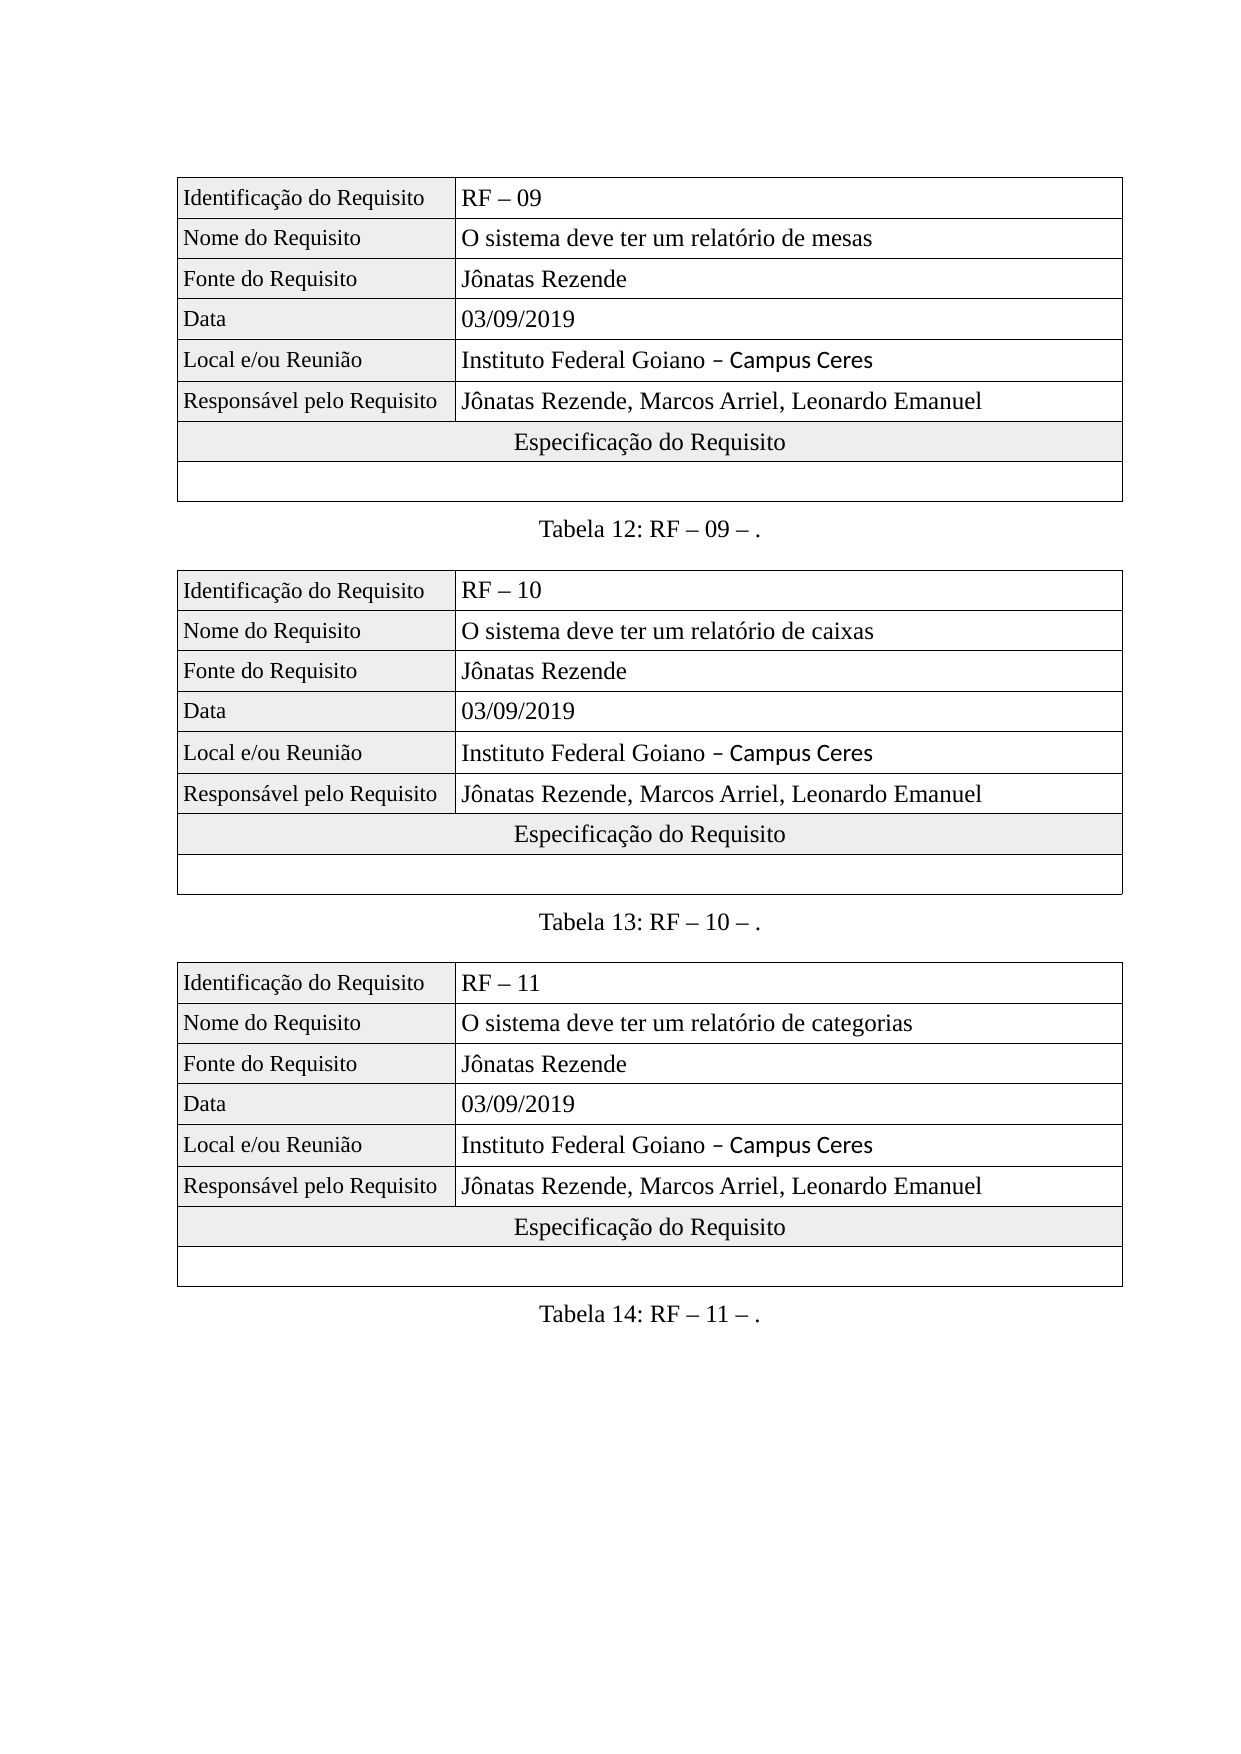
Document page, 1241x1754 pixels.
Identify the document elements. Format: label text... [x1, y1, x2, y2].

table_cell Local e/ou Reunião [178, 1125, 455, 1166]
table_cell Data [178, 299, 455, 338]
table_cell Especificação do Requisito [178, 422, 1122, 461]
table_cell Especificação do Requisito [178, 814, 1122, 854]
table_header Identificação do Requisito [178, 963, 455, 1002]
table_cell Responsável pelo Requisito [178, 774, 455, 813]
text Tabela 12: RF – 09 – . [177, 514, 1122, 543]
table_cell Local e/ou Reunião [178, 340, 455, 381]
text Tabela 14: RF – 11 – . [177, 1299, 1122, 1328]
table_cell Nome do Requisito [178, 219, 455, 258]
table_cell 03/09/2019 [456, 692, 1122, 731]
table_cell O sistema deve ter um relatório de mesas [456, 219, 1122, 258]
table_cell Jônatas Rezende, Marcos Arriel, Leonardo Emanuel [456, 774, 1122, 813]
table_cell O sistema deve ter um relatório de categorias [456, 1004, 1122, 1043]
table_cell Jônatas Rezende [456, 259, 1122, 298]
table_cell Fonte do Requisito [178, 259, 455, 298]
table_cell Nome do Requisito [178, 1004, 455, 1043]
table_cell Jônatas Rezende [456, 651, 1122, 691]
table_header RF – 10 [456, 571, 1122, 610]
table_cell 03/09/2019 [456, 299, 1122, 338]
table_header RF – 11 [456, 963, 1122, 1002]
table_cell Fonte do Requisito [178, 651, 455, 691]
table_cell Instituto Federal Goiano – Campus Ceres [456, 340, 1122, 381]
text Tabela 13: RF – 10 – . [177, 907, 1122, 935]
table_cell O sistema deve ter um relatório de caixas [456, 611, 1122, 650]
table_cell Nome do Requisito [178, 611, 455, 650]
table_cell Fonte do Requisito [178, 1044, 455, 1083]
table_header RF – 09 [456, 178, 1122, 217]
table_cell Instituto Federal Goiano – Campus Ceres [456, 732, 1122, 773]
table_cell Instituto Federal Goiano – Campus Ceres [456, 1125, 1122, 1166]
table_cell Responsável pelo Requisito [178, 1167, 455, 1206]
table_cell Jônatas Rezende, Marcos Arriel, Leonardo Emanuel [456, 1167, 1122, 1206]
table_cell [178, 1247, 1122, 1286]
table_header Identificação do Requisito [178, 571, 455, 610]
table_cell Data [178, 1084, 455, 1123]
table_cell 03/09/2019 [456, 1084, 1122, 1123]
table_cell Jônatas Rezende, Marcos Arriel, Leonardo Emanuel [456, 382, 1122, 421]
table_cell Data [178, 692, 455, 731]
table_cell [178, 462, 1122, 501]
table_cell [178, 855, 1122, 894]
table_cell Jônatas Rezende [456, 1044, 1122, 1083]
table_header Identificação do Requisito [178, 178, 455, 217]
table_cell Responsável pelo Requisito [178, 382, 455, 421]
table_cell Especificação do Requisito [178, 1207, 1122, 1246]
table_cell Local e/ou Reunião [178, 732, 455, 773]
